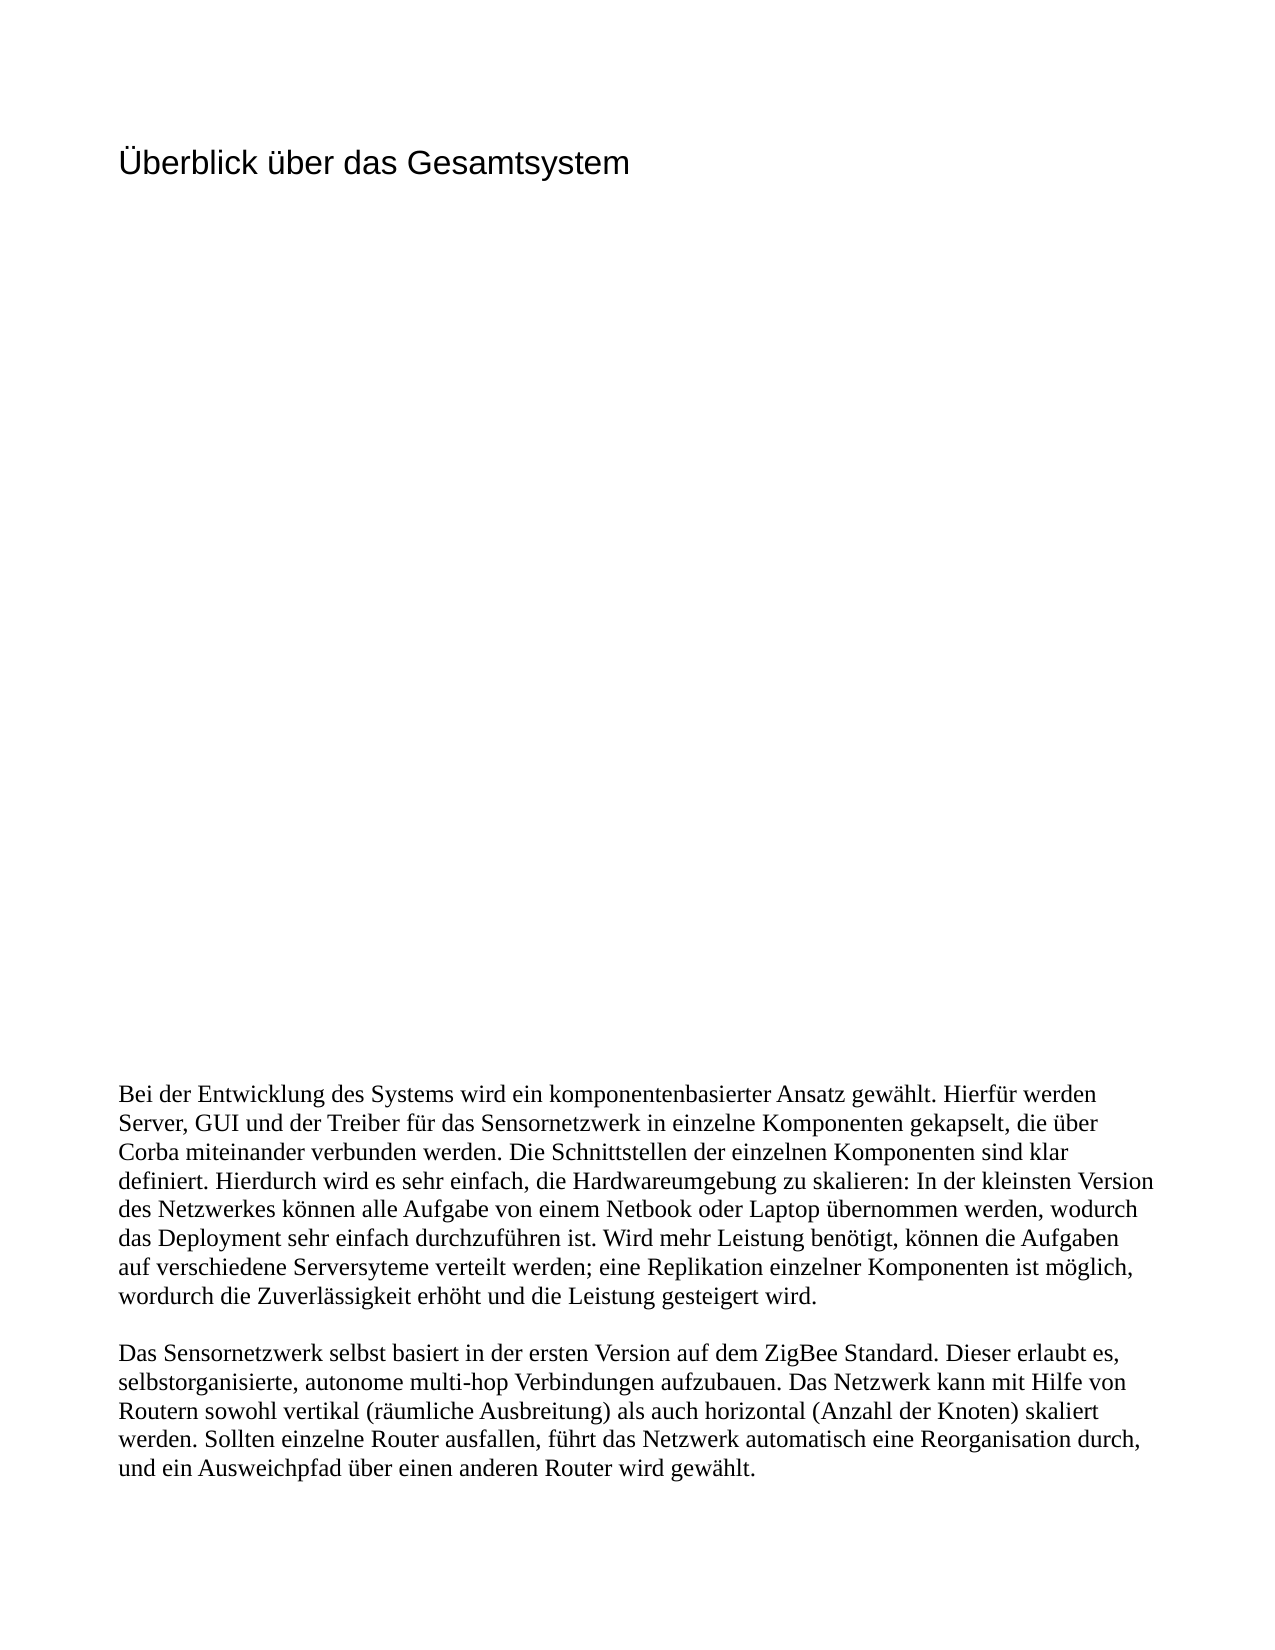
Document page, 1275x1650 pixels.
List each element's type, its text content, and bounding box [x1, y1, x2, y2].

text Bei der Entwicklung des Systems wird ein komponentenbasierter Ansatz gewählt. Hierfür werden Server, GUI und der Treiber für das Sensornetzwerk in einzelne Komponenten gekapselt, die über Corba miteinander verbunden werden. Die Schnittstellen der einzelnen Komponenten sind klar definiert. Hierdurch wird es sehr einfach, die Hardwareumgebung zu skalieren: In der kleinsten Version des Netzwerkes können alle Aufgabe von einem Netbook oder Laptop übernommen werden, wodurch das Deployment sehr einfach durchzuführen ist. Wird mehr Leistung benötigt, können die Aufgaben auf verschiedene Serversyteme verteilt werden; eine Replikation einzelner Komponenten ist möglich, wordurch die Zuverlässigkeit erhöht und die Leistung gesteigert wird. [118, 1079, 1157, 1309]
subtitle Überblick über das Gesamtsystem [118, 143, 1157, 182]
text Das Sensornetzwerk selbst basiert in der ersten Version auf dem ZigBee Standard. Dieser erlaubt es, selbstorganisierte, autonome multi-hop Verbindungen aufzubauen. Das Netzwerk kann mit Hilfe von Routern sowohl vertikal (räumliche Ausbreitung) als auch horizontal (Anzahl der Knoten) skaliert werden. Sollten einzelne Router ausfallen, führt das Netzwerk automatisch eine Reorganisation durch, und ein Ausweichpfad über einen anderen Router wird gewählt. [118, 1338, 1157, 1482]
